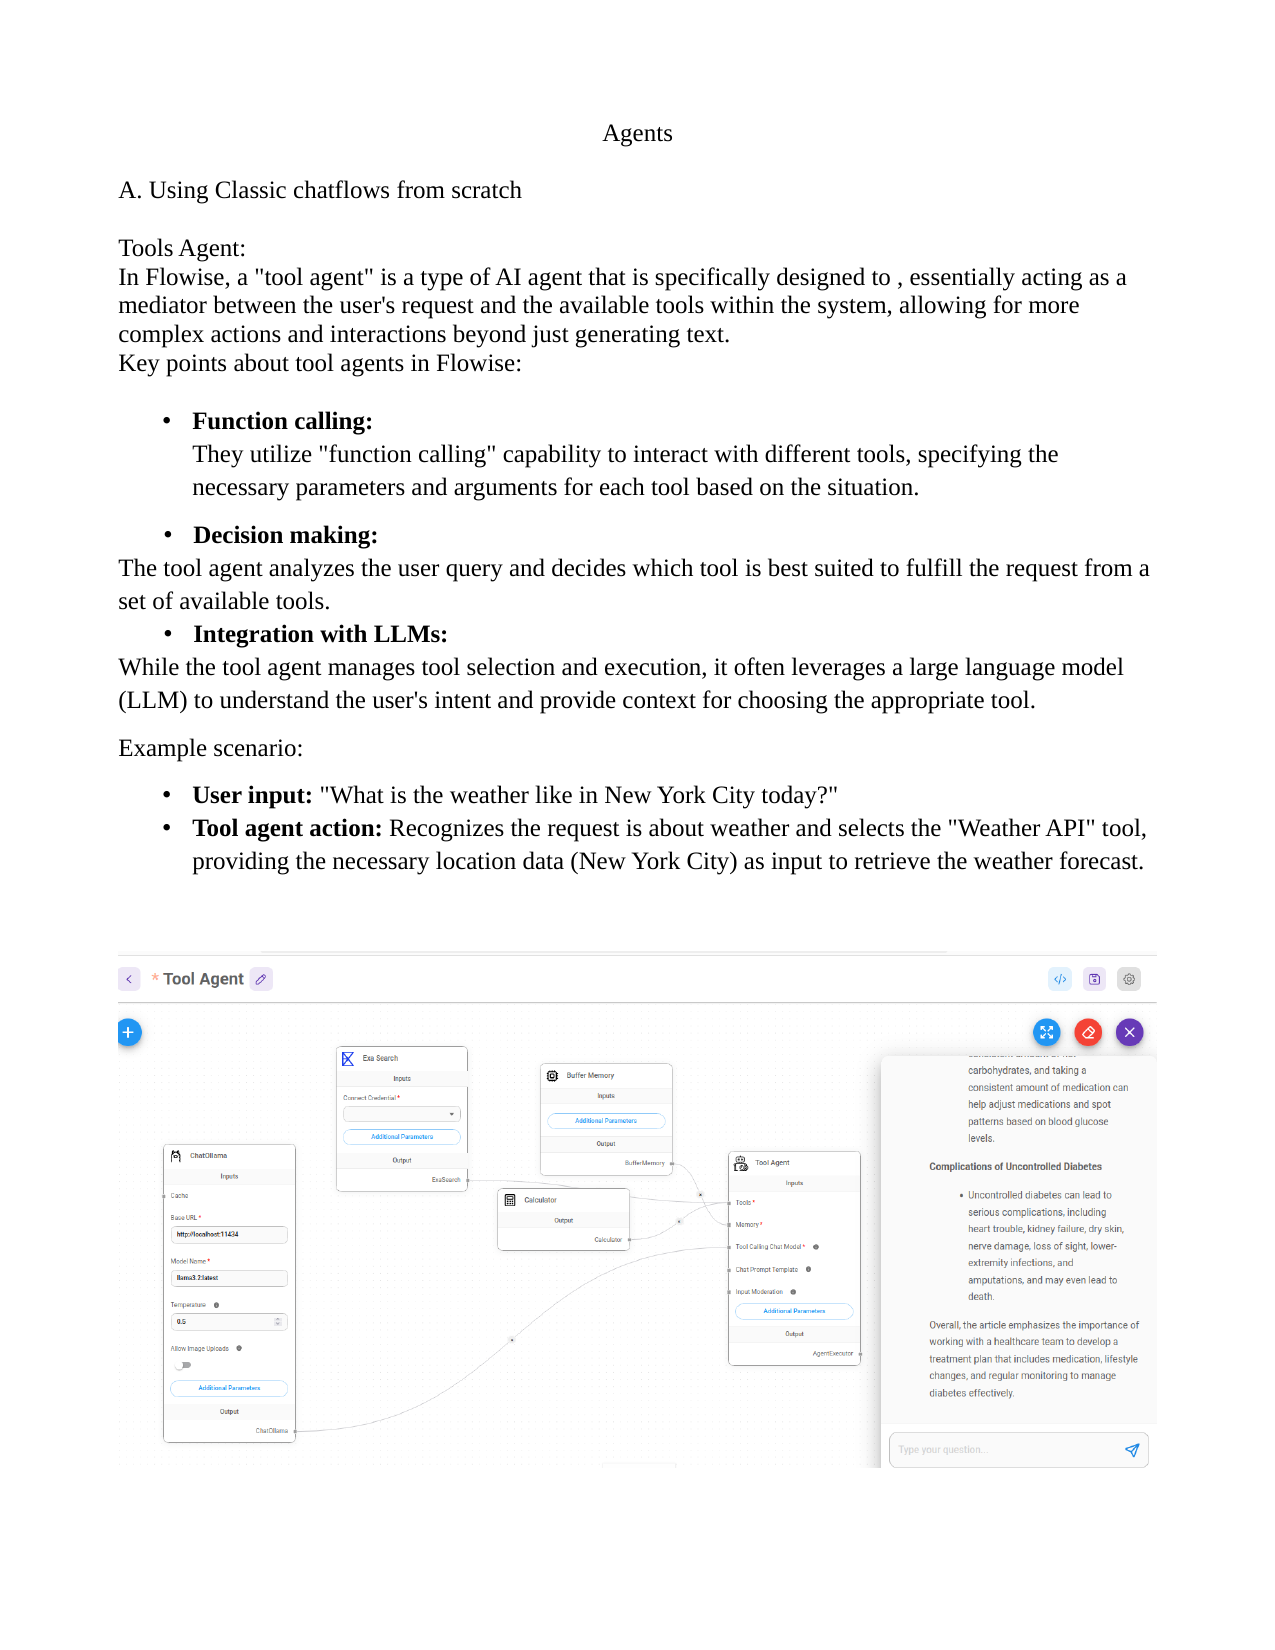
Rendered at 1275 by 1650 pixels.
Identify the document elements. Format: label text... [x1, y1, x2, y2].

list They utilize "function calling" capability to interact with different tools, specifying the necessary parameters and arguments for each tool based on the situation. [162, 439, 1157, 501]
text Agents [118, 118, 1157, 147]
text Key points about tool agents in Flowise: [118, 348, 1157, 377]
text In Flowise, a "tool agent" is a type of AI agent that is specifically designed to , essentially acting as a mediator between the user's request and the available tools within the system, allowing for more complex actions and interactions beyond just generating text. [118, 262, 1157, 348]
text Example scenario: [118, 733, 1157, 761]
list Integration with LLMs: [164, 619, 1157, 648]
picture [118, 951, 1157, 1468]
text While the tool agent manages tool selection and execution, it often leverages a large language model (LLM) to understand the user's intent and provide context for choosing the appropriate tool. [118, 652, 1157, 714]
list Function calling: [162, 406, 1157, 435]
text Tools Agent: [118, 233, 1157, 262]
list User input: "What is the weather like in New York City today?" [162, 780, 1157, 809]
list Tool agent action: Recognizes the request is about weather and selects the "Weather API" tool, providing the necessary location data (New York City) as input to retrieve the weather forecast. [162, 813, 1157, 875]
list Decision making: [164, 520, 1157, 549]
text A. Using Classic chatflows from scratch [118, 176, 1157, 204]
text The tool agent analyzes the user query and decides which tool is best suited to fulfill the request from a set of available tools. [118, 553, 1157, 615]
